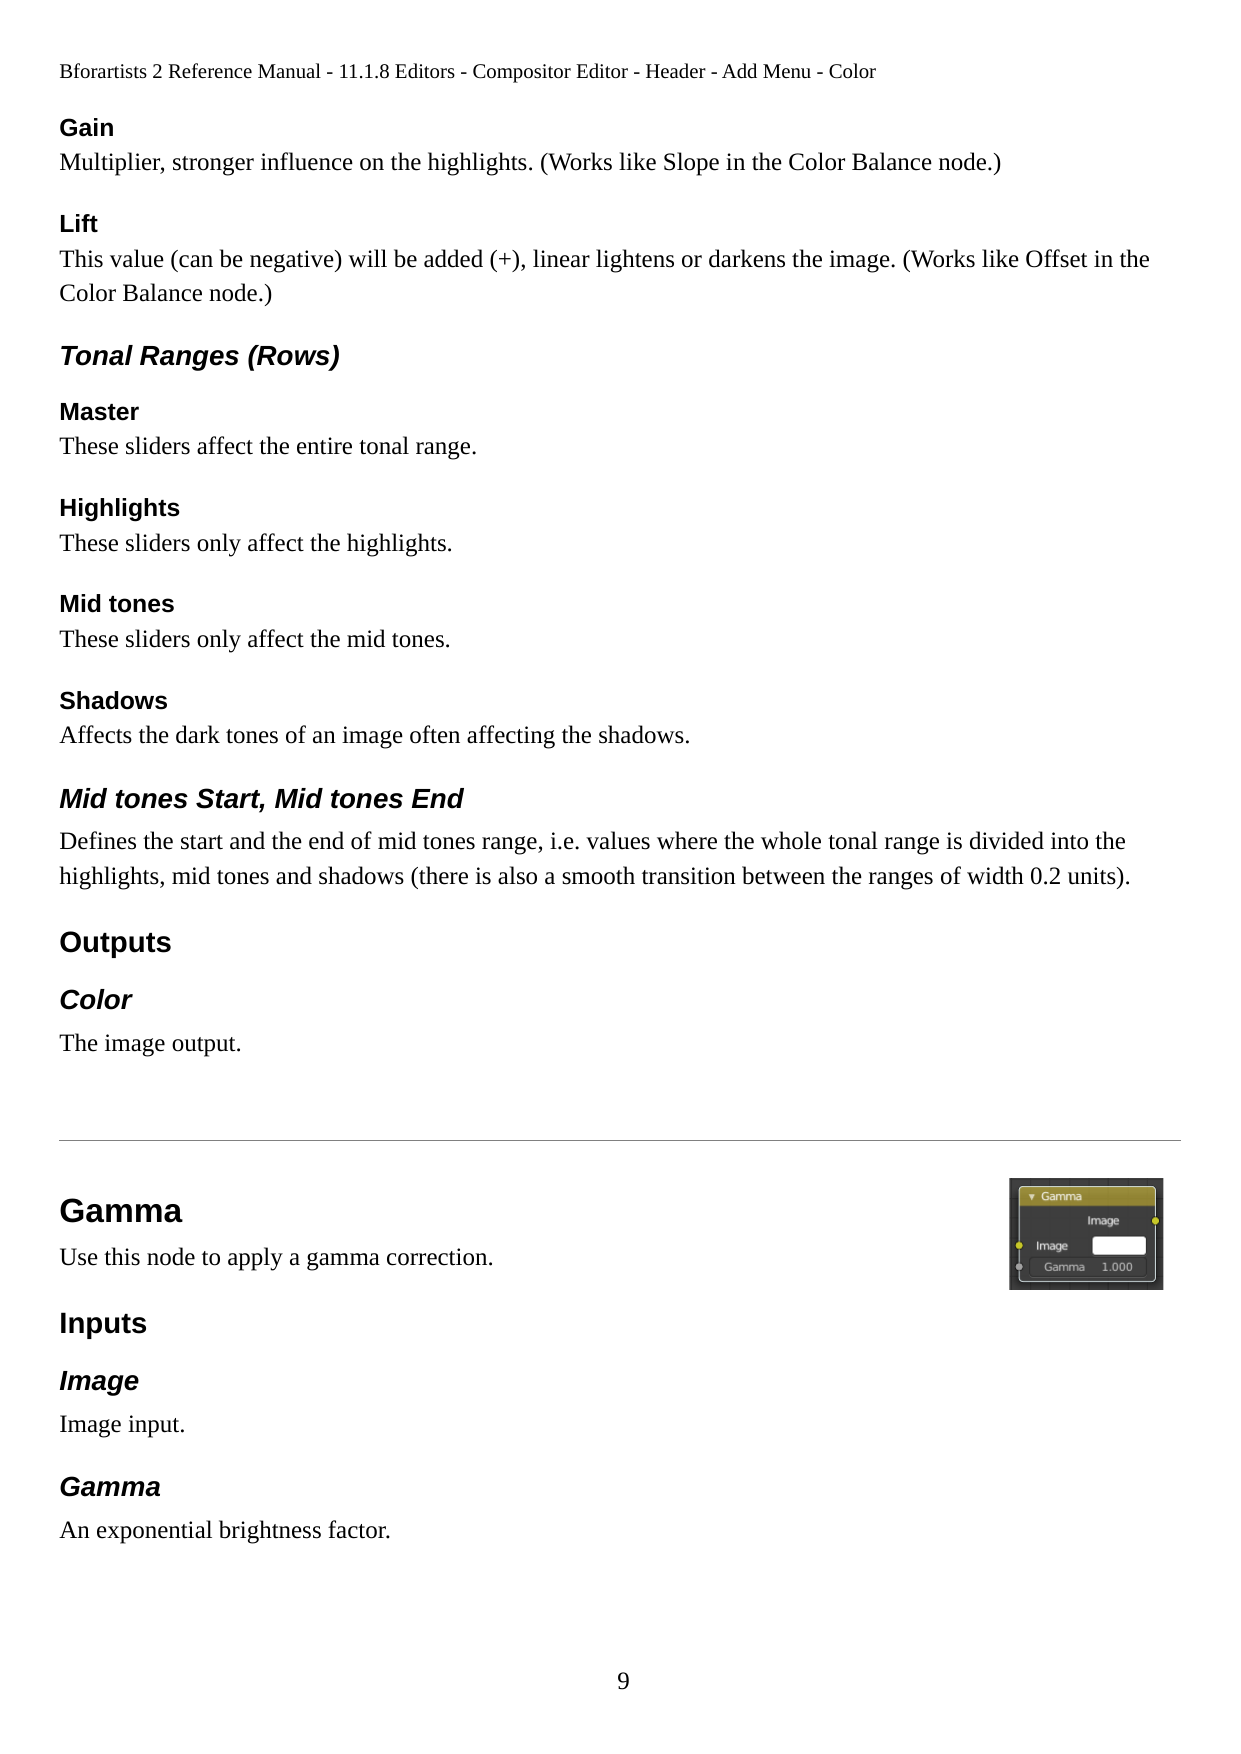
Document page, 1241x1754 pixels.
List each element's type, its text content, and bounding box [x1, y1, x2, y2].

subtitle Gamma [59, 1470, 1181, 1502]
subtitle [1164, 1191, 1181, 1229]
text The image output. [59, 1028, 1181, 1056]
text Defines the start and the end of mid tones range, i.e. values where the whole tonal range is divided into the highlights, mid tones and shadows (there is also a smooth transition between the ranges of width 0.2 units). [59, 826, 1181, 890]
subtitle Mid tones Start, Mid tones End [59, 782, 1181, 814]
text These sliders affect the entire tonal range. [59, 431, 1181, 460]
text An exponential brightness factor. [59, 1515, 1181, 1543]
picture [1009, 1178, 1164, 1290]
subtitle Color [59, 983, 1181, 1015]
text Multiplier, stronger influence on the highlights. (Works like Slope in the Color Balance node.) [59, 147, 1181, 176]
subtitle Gamma [59, 1191, 1009, 1229]
subtitle Master [59, 397, 1181, 425]
text Image input. [59, 1409, 1181, 1437]
subtitle Lift [59, 209, 1181, 237]
subtitle Image [59, 1364, 1181, 1396]
subtitle Tonal Ranges (Rows) [59, 340, 1181, 372]
text Use this node to apply a gamma correction. [59, 1242, 1009, 1271]
subtitle Highlights [59, 493, 1181, 522]
text These sliders only affect the mid tones. [59, 624, 1181, 653]
subtitle Mid tones [59, 589, 1181, 618]
subtitle Gain [59, 113, 1181, 141]
text Affects the dark tones of an image often affecting the shadows. [59, 721, 1181, 749]
subtitle Inputs [59, 1306, 1181, 1339]
text These sliders only affect the highlights. [59, 528, 1181, 557]
subtitle Shadows [59, 686, 1181, 714]
text This value (can be negative) will be added (+), linear lightens or darkens the image. (Works like Offset in the Color Balance node.) [59, 244, 1181, 307]
subtitle Outputs [59, 924, 1181, 958]
